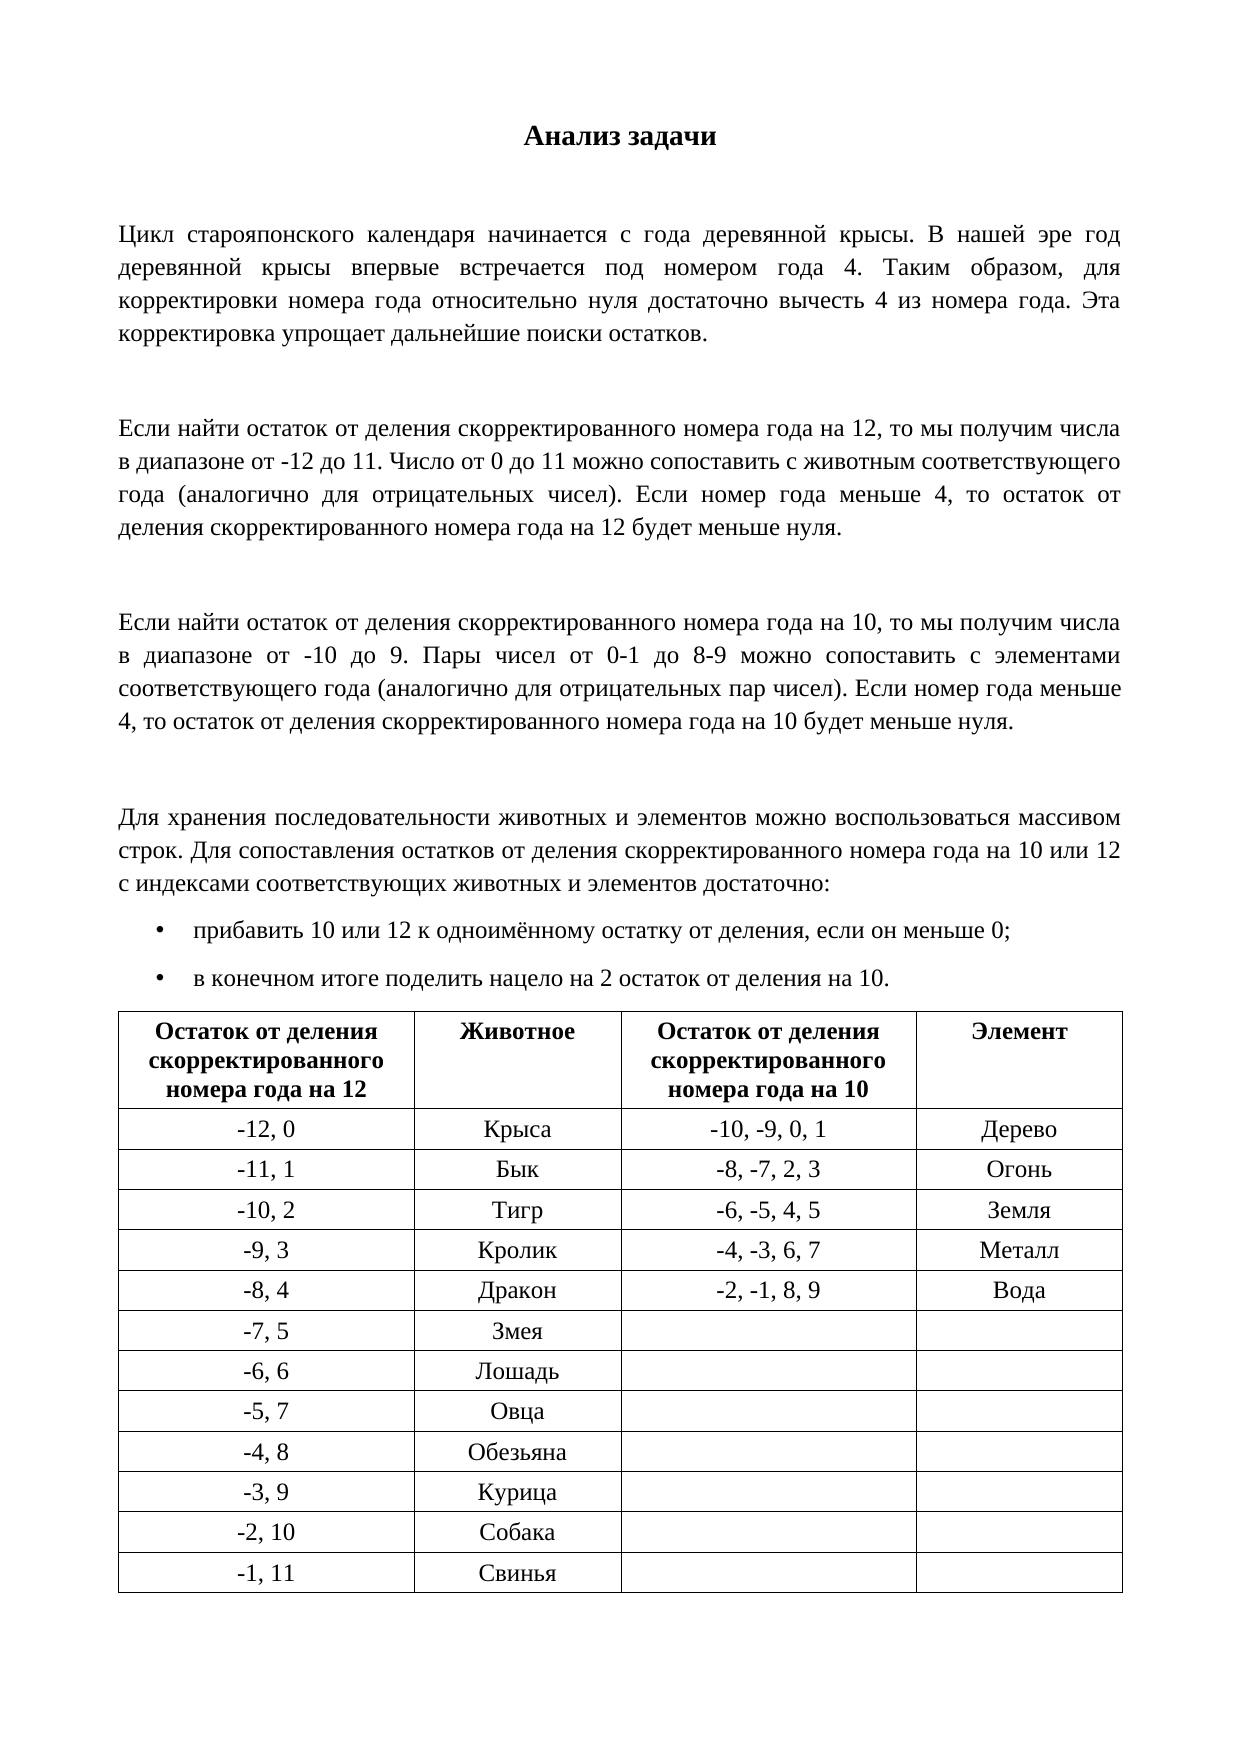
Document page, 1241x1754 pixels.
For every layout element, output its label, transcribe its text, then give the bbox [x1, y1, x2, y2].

table_cell Змея [415, 1311, 621, 1350]
table_cell -4, -3, 6, 7 [622, 1230, 916, 1270]
table_cell [622, 1311, 916, 1350]
table_cell [622, 1472, 916, 1511]
table_cell Свинья [415, 1553, 621, 1592]
table_cell [917, 1512, 1122, 1552]
table_cell Курица [415, 1472, 621, 1511]
table_cell Дерево [917, 1109, 1122, 1149]
table_cell -6, -5, 4, 5 [622, 1190, 916, 1229]
table_cell Собака [415, 1512, 621, 1552]
text Анализ задачи [118, 118, 1122, 152]
table_header Остаток от деления скорректированного номера года на 12 [119, 1012, 414, 1108]
text Если найти остаток от деления скорректированного номера года на 12, то мы получим числа в диапазоне от -12 до 11. Число от 0 до 11 можно сопоставить с животным соответствующего года (аналогично для отрицательных чисел). Если номер года меньше 4, то остаток от деления скорректированного номера года на 12 будет меньше нуля. [118, 413, 1122, 541]
table_cell [917, 1432, 1122, 1471]
table_cell -3, 9 [119, 1472, 414, 1511]
table_cell Обезьяна [415, 1432, 621, 1471]
table_cell Кролик [415, 1230, 621, 1270]
table_cell Тигр [415, 1190, 621, 1229]
table_cell [917, 1472, 1122, 1511]
table_cell Дракон [415, 1271, 621, 1310]
text Цикл старояпонского календаря начинается с года деревянной крысы. В нашей эре год деревянной крысы впервые встречается под номером года 4. Таким образом, для корректировки номера года относительно нуля достаточно вычесть 4 из номера года. Эта корректировка упрощает дальнейшие поиски остатков. [118, 219, 1122, 347]
table_cell -5, 7 [119, 1391, 414, 1431]
table_cell Крыса [415, 1109, 621, 1149]
table_cell -11, 1 [119, 1150, 414, 1189]
table_cell Лошадь [415, 1351, 621, 1390]
table_cell [917, 1391, 1122, 1431]
list в конечном итоге поделить нацело на 2 остаток от деления на 10. [156, 963, 1122, 992]
table_cell -4, 8 [119, 1432, 414, 1471]
table_cell Бык [415, 1150, 621, 1189]
table_cell -2, 10 [119, 1512, 414, 1552]
table_cell -12, 0 [119, 1109, 414, 1149]
table_cell [917, 1311, 1122, 1350]
table_cell -2, -1, 8, 9 [622, 1271, 916, 1310]
table_cell -8, 4 [119, 1271, 414, 1310]
table_cell Огонь [917, 1150, 1122, 1189]
text Если найти остаток от деления скорректированного номера года на 10, то мы получим числа в диапазоне от -10 до 9. Пары чисел от 0-1 до 8-9 можно сопоставить с элементами соответствующего года (аналогично для отрицательных пар чисел). Если номер года меньше 4, то остаток от деления скорректированного номера года на 10 будет меньше нуля. [118, 607, 1122, 735]
table_cell -10, -9, 0, 1 [622, 1109, 916, 1149]
table_cell Металл [917, 1230, 1122, 1270]
table_cell -7, 5 [119, 1311, 414, 1350]
table_cell [917, 1351, 1122, 1390]
table_cell [622, 1553, 916, 1592]
list прибавить 10 или 12 к одноимённому остатку от деления, если он меньше 0; [156, 915, 1122, 944]
table_cell [622, 1512, 916, 1552]
table_header Остаток от деления скорректированного номера года на 10 [622, 1012, 916, 1108]
text Для хранения последовательности животных и элементов можно воспользоваться массивом строк. Для сопоставления остатков от деления скорректированного номера года на 10 или 12 с индексами соответствующих животных и элементов достаточно: [118, 802, 1122, 896]
table_cell [622, 1351, 916, 1390]
table_cell Вода [917, 1271, 1122, 1310]
table_cell -9, 3 [119, 1230, 414, 1270]
table_cell -1, 11 [119, 1553, 414, 1592]
table_cell Земля [917, 1190, 1122, 1229]
table_cell [917, 1553, 1122, 1592]
table_cell -6, 6 [119, 1351, 414, 1390]
table_cell [622, 1432, 916, 1471]
table_cell -8, -7, 2, 3 [622, 1150, 916, 1189]
table_cell Овца [415, 1391, 621, 1431]
table_cell -10, 2 [119, 1190, 414, 1229]
table_header Животное [415, 1012, 621, 1108]
table_cell [622, 1391, 916, 1431]
table_header Элемент [917, 1012, 1122, 1108]
